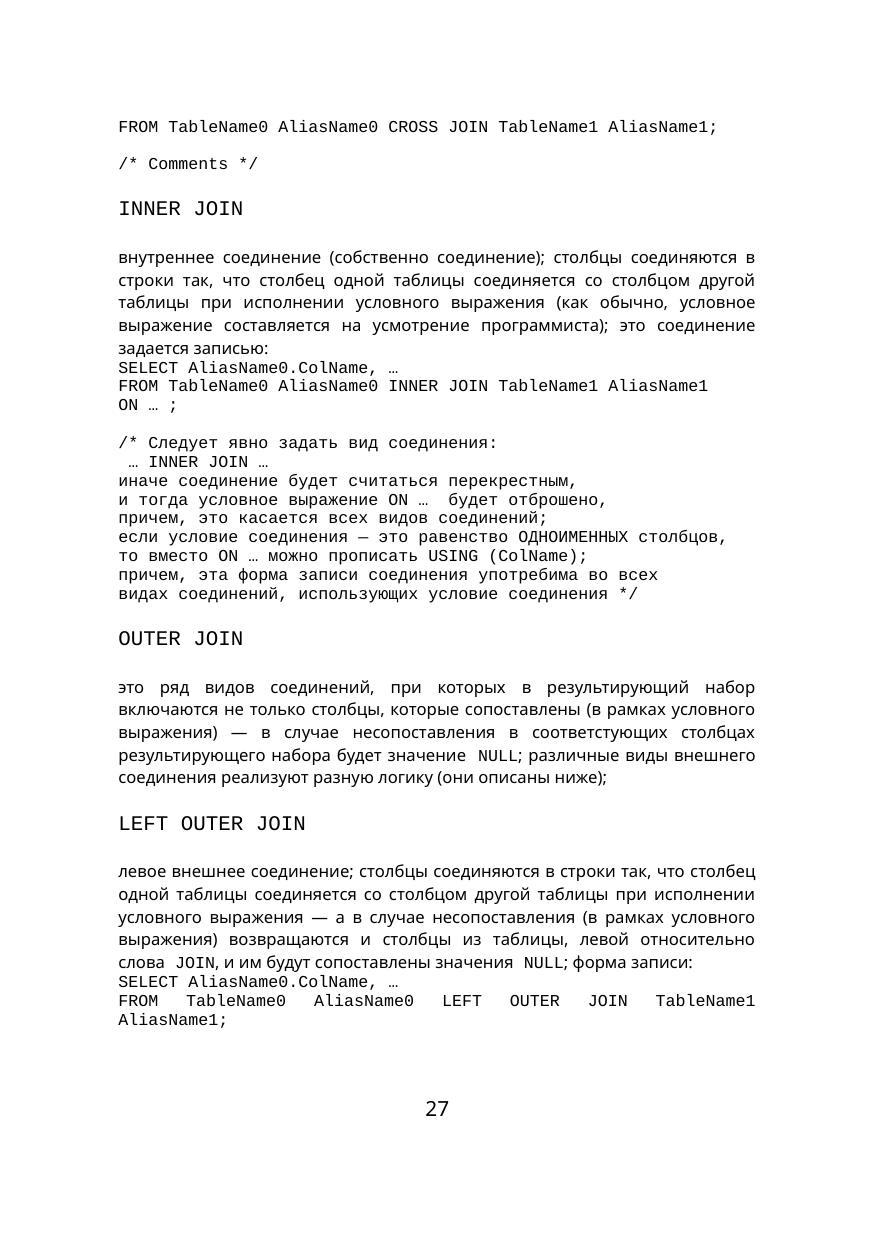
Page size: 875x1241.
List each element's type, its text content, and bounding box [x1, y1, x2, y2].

text это ряд видов соединений, при которых в результирующий набор включаются не только столбцы, которые сопоставлены (в рамках условного выражения) — в случае несопоставления в соответстующих столбцах результирующего набора будет значение NULL; различные виды внешнего соединения реализуют разную логику (они описаны ниже); [118, 675, 756, 789]
text ON … ; [118, 397, 756, 416]
text иначе соединение будет считаться перекрестным, [118, 472, 756, 491]
text FROM TableName0 AliasName0 LEFT OUTER JOIN TableName1 AliasName1; [118, 992, 756, 1030]
text и тогда условное выражение ON … будет отброшено, [118, 491, 756, 510]
text FROM TableName0 AliasName0 INNER JOIN TableName1 AliasName1 [118, 378, 756, 397]
text INNER JOIN [118, 198, 756, 222]
text то вместо ON … можно прописать USING (ColName); [118, 548, 756, 567]
text видах соединений, использующих условие соединения */ [118, 585, 756, 604]
text SELECT AliasName0.ColName, … [118, 359, 756, 378]
text FROM TableName0 AliasName0 CROSS JOIN TableName1 AliasName1; [118, 118, 756, 137]
text /* Следует явно задать вид соединения: [118, 434, 756, 453]
text внутреннее соединение (собственно соединение); столбцы соединяются в строки так, что столбец одной таблицы соединяется со столбцом другой таблицы при исполнении условного выражения (как обычно, условное выражение составляется на усмотрение программиста); это соединение задается записью: [118, 246, 756, 359]
text если условие соединения — это равенство ОДНОИМЕННЫХ столбцов, [118, 529, 756, 548]
text LEFT OUTER JOIN [118, 812, 756, 836]
text причем, эта форма записи соединения употребима во всех [118, 567, 756, 585]
text причем, это касается всех видов соединений; [118, 510, 756, 529]
text левое внешнее соединение; столбцы соединяются в строки так, что столбец одной таблицы соединяется со столбцом другой таблицы при исполнении условного выражения — а в случае несопоставления (в рамках условного выражения) возвращаются и столбцы из таблицы, левой относительно слова JOIN, и им будут сопоставлены значения NULL; форма записи: [118, 860, 756, 973]
text OUTER JOIN [118, 628, 756, 652]
text SELECT AliasName0.ColName, … [118, 973, 756, 992]
text /* Comments */ [118, 156, 756, 175]
text … INNER JOIN … [118, 453, 756, 472]
